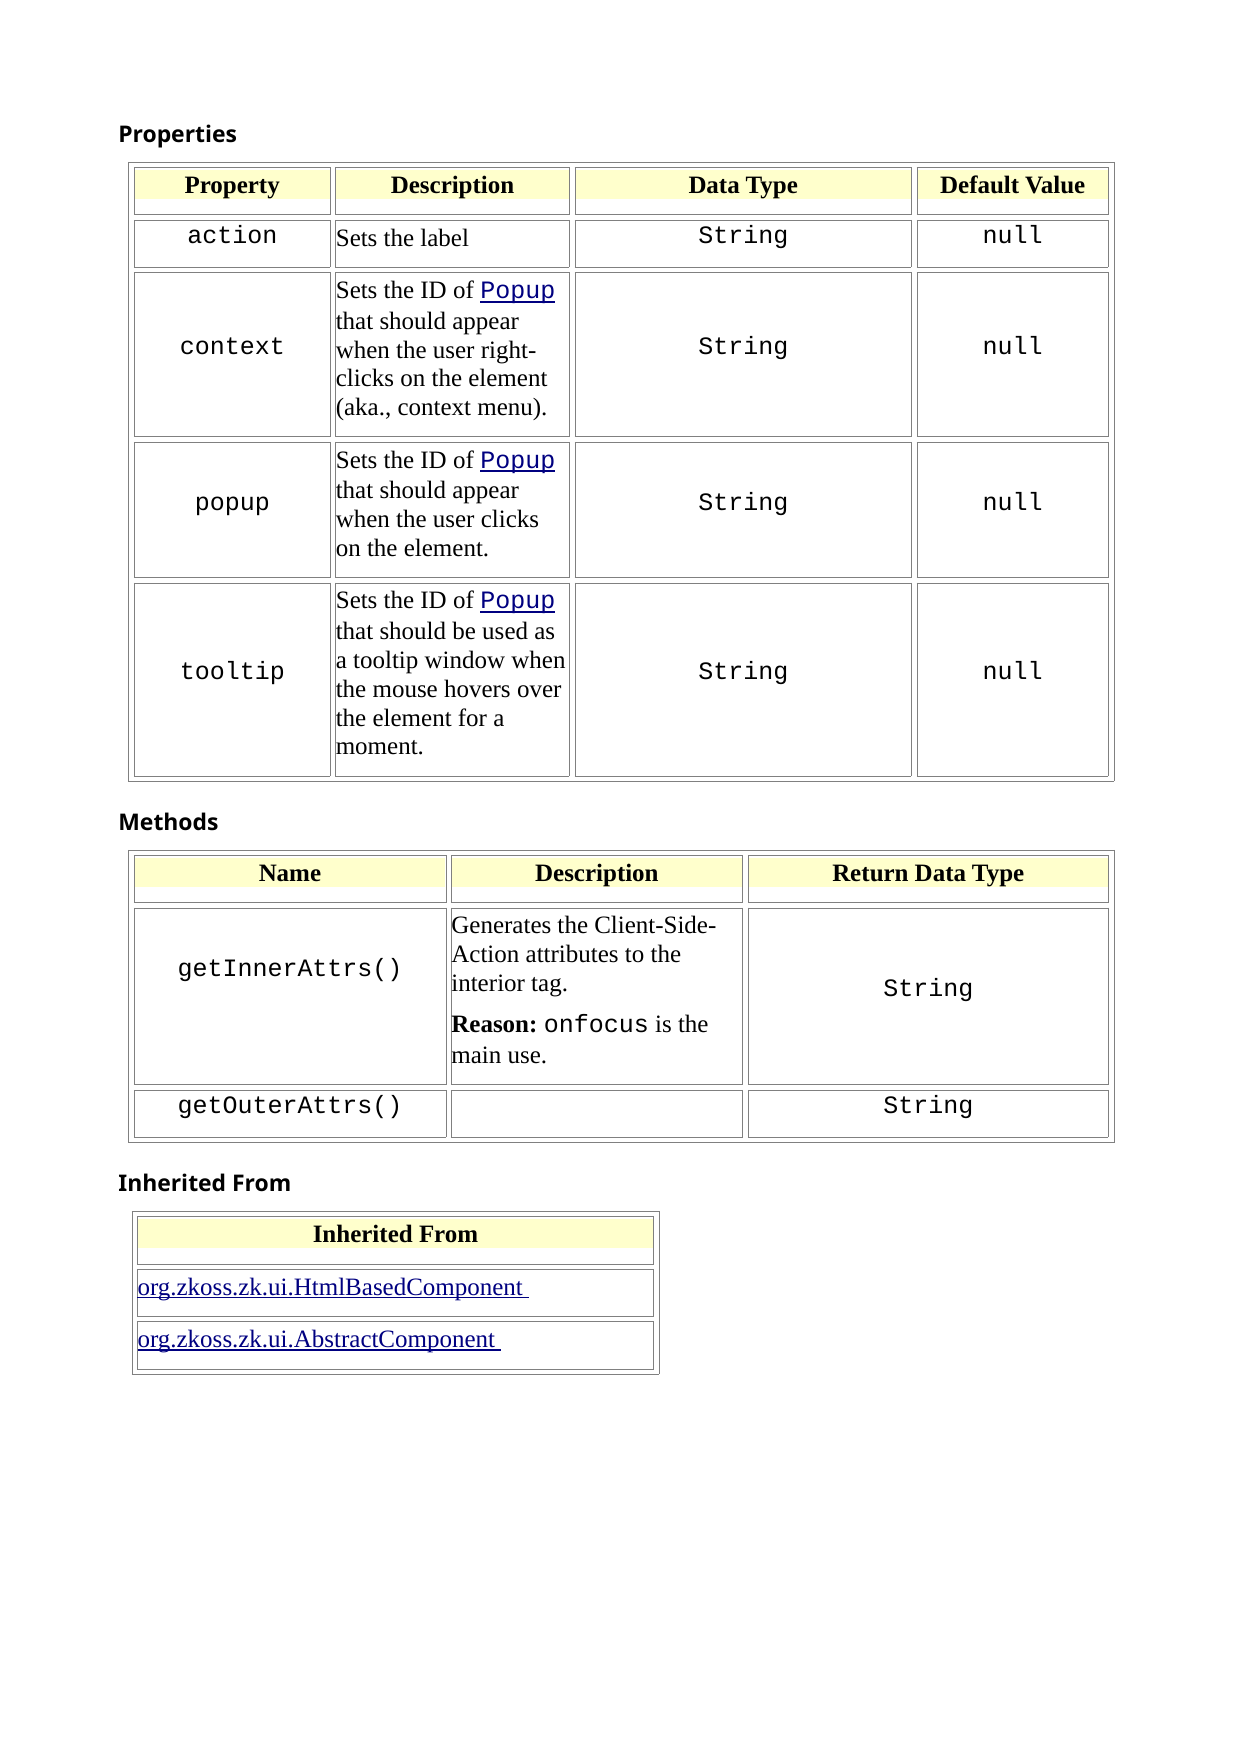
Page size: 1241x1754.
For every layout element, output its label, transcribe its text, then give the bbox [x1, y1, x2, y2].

table_cell Sets the label [333, 214, 572, 267]
table_cell [452, 1091, 742, 1137]
table_cell org.zkoss.zk.ui.AbstractComponent [134, 1316, 656, 1368]
table_cell org.zkoss.zk.ui.HtmlBasedComponent [134, 1264, 656, 1316]
table_cell String [572, 577, 914, 776]
table_header Default Value [914, 163, 1111, 214]
table_header Description [448, 851, 745, 902]
table_cell getInnerAttrs() [131, 902, 448, 1084]
table_cell Sets the ID of Popup that should appear when the user right-clicks on the element (aka., context menu). [333, 267, 572, 436]
table_cell null [914, 214, 1111, 267]
table_cell String [572, 436, 914, 577]
table_cell context [131, 267, 333, 436]
table_cell tooltip [131, 577, 333, 776]
table_header Data Type [572, 163, 914, 214]
table_header Description [333, 163, 572, 214]
table_header Inherited From [134, 1212, 656, 1263]
table_cell String [745, 1084, 1111, 1137]
table_cell String [745, 902, 1111, 1084]
table_cell null [914, 267, 1111, 436]
table_cell Sets the ID of Popup that should be used as a tooltip window when the mouse hovers over the element for a moment. [333, 577, 572, 776]
table_cell action [131, 214, 333, 267]
table_cell null [914, 436, 1111, 577]
table_cell null [914, 577, 1111, 776]
table_cell String [572, 214, 914, 267]
subtitle Methods [118, 806, 1122, 837]
subtitle Properties [118, 118, 1122, 149]
subtitle Inherited From [118, 1167, 1122, 1198]
table_cell [448, 1084, 745, 1137]
table_cell Sets the ID of Popup that should appear when the user clicks on the element. [333, 436, 572, 577]
table_header Name [131, 851, 448, 902]
table_cell Generates the Client-Side-Action attributes to the interior tag. Reason: onfocus is the main use. [448, 902, 745, 1084]
table_cell getOuterAttrs() [131, 1084, 448, 1137]
table_header Property [131, 163, 333, 214]
table_cell String [572, 267, 914, 436]
table_cell popup [131, 436, 333, 577]
table_header Return Data Type [745, 851, 1111, 902]
